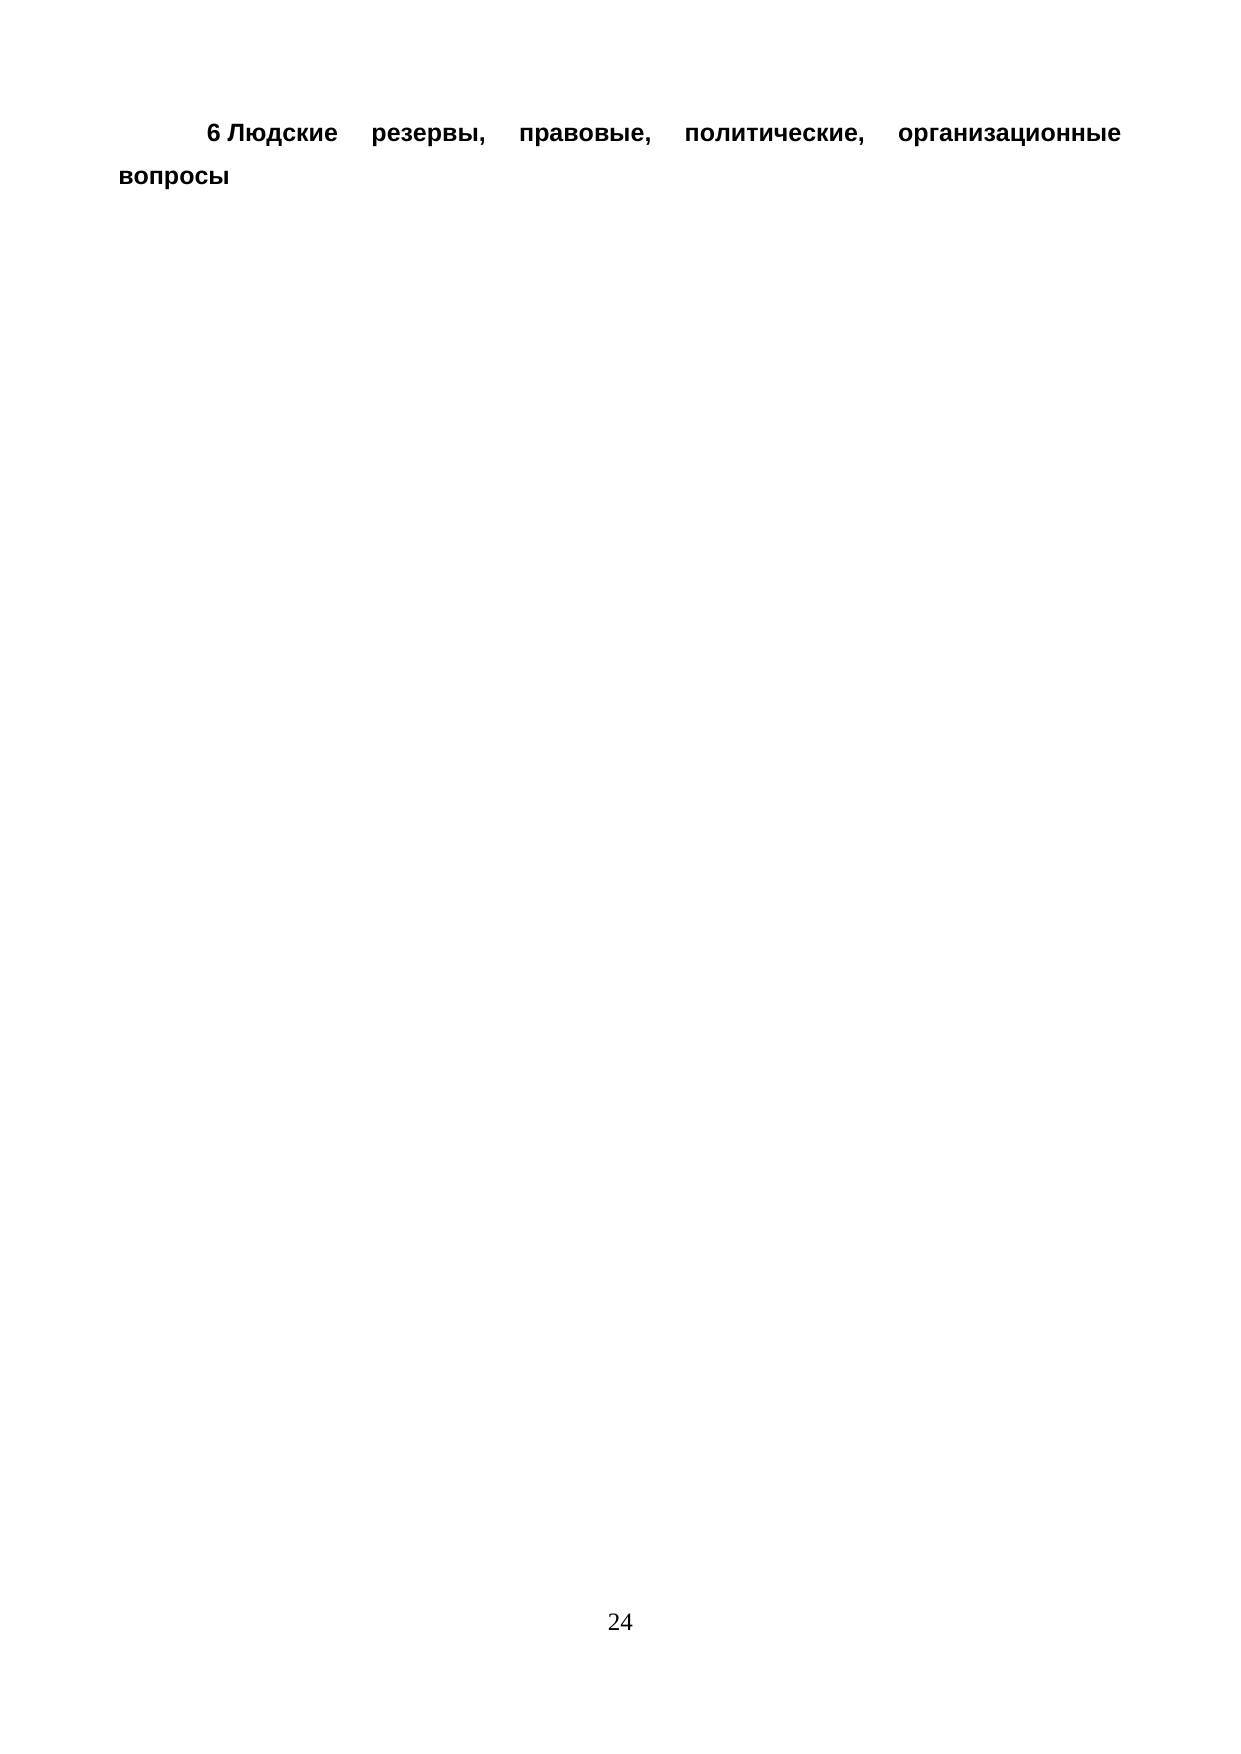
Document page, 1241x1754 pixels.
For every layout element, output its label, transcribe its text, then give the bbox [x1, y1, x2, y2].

subtitle Людские резервы, правовые, политические, организационные вопросы [118, 118, 1122, 190]
